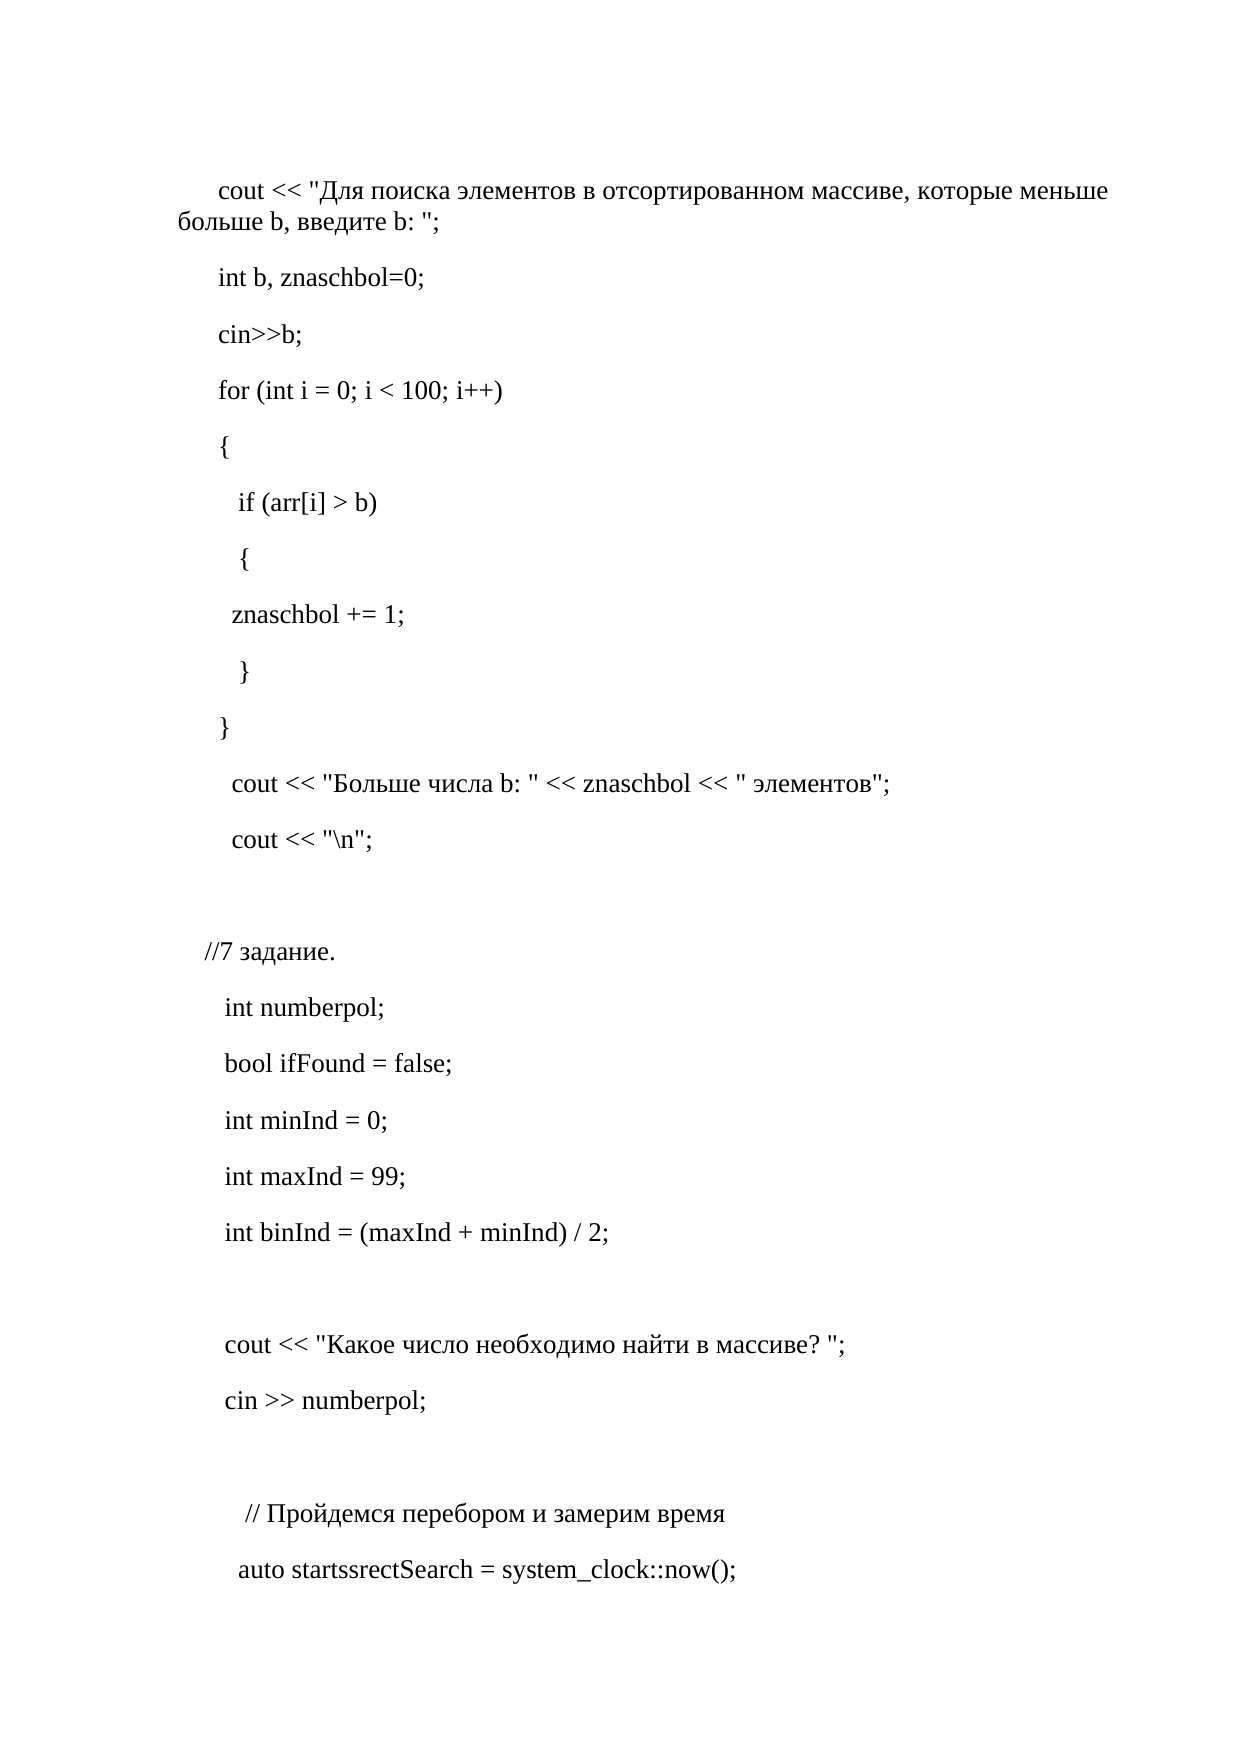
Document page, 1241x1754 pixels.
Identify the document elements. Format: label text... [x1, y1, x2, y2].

text for (int i = 0; i < 100; i++) [177, 374, 1152, 405]
text cin >> numberpol; [177, 1384, 1152, 1416]
text { [177, 542, 1152, 573]
text int maxInd = 99; [177, 1160, 1152, 1191]
text //7 задание. [177, 935, 1152, 966]
text auto startssrectSearch = system_clock::now(); [177, 1553, 1152, 1584]
text } [177, 654, 1152, 686]
text cout << "Для поиска элементов в отсортированном массиве, которые меньше больше b, введите b: "; [177, 174, 1152, 237]
text if (arr[i] > b) [177, 486, 1152, 517]
text cin>>b; [177, 318, 1152, 349]
text cout << "Какое число необходимо найти в массиве? "; [177, 1328, 1152, 1359]
text cout << "Больше числа b: " << znaschbol << " элементов"; [177, 767, 1152, 798]
text znaschbol += 1; [177, 598, 1152, 629]
text bool ifFound = false; [177, 1048, 1152, 1079]
text } [177, 711, 1152, 742]
text int minInd = 0; [177, 1104, 1152, 1135]
text int binInd = (maxInd + minInd) / 2; [177, 1216, 1152, 1247]
text int numberpol; [177, 991, 1152, 1023]
text cout << "\n"; [177, 823, 1152, 854]
text { [177, 430, 1152, 461]
text int b, znaschbol=0; [177, 262, 1152, 293]
text // Пройдемся перебором и замерим время [177, 1497, 1152, 1528]
